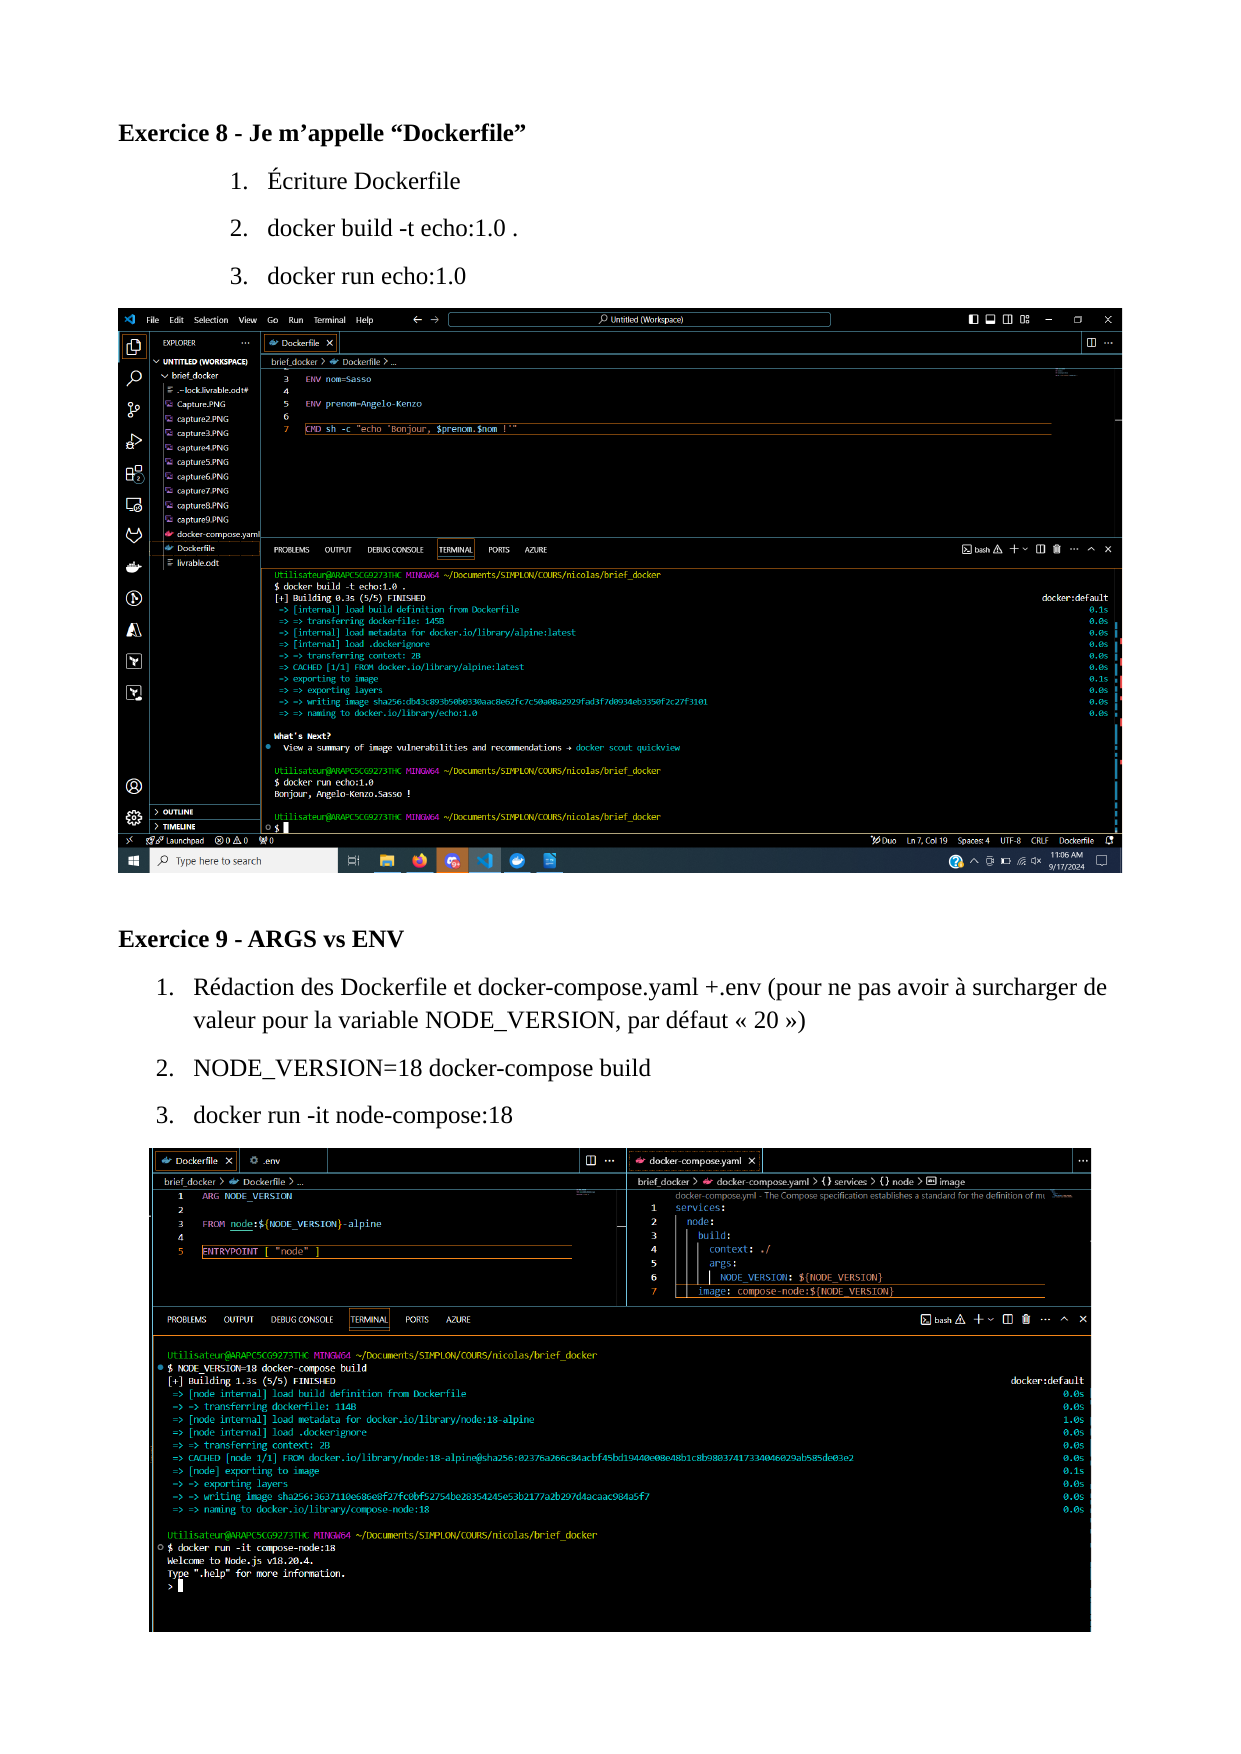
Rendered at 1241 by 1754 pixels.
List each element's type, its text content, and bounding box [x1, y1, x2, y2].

picture [149, 1148, 1092, 1632]
list NODE_VERSION=18 docker-compose build [156, 1053, 1122, 1082]
list Rédaction des Dockerfile et docker-compose.yaml +.env (pour ne pas avoir à surcharger de valeur pour la variable NODE_VERSION, par défaut « 20 ») [156, 972, 1122, 1034]
list docker run echo:1.0 [229, 261, 1122, 290]
picture [118, 308, 1123, 873]
list docker run -it node-compose:18 [156, 1100, 1122, 1129]
text Exercice 9 - ARGS vs ENV [118, 924, 1122, 953]
text Exercice 8 - Je m’appelle “Dockerfile” [118, 118, 1122, 147]
list Écriture Dockerfile [229, 166, 1122, 194]
list docker build -t echo:1.0 . [229, 213, 1122, 242]
